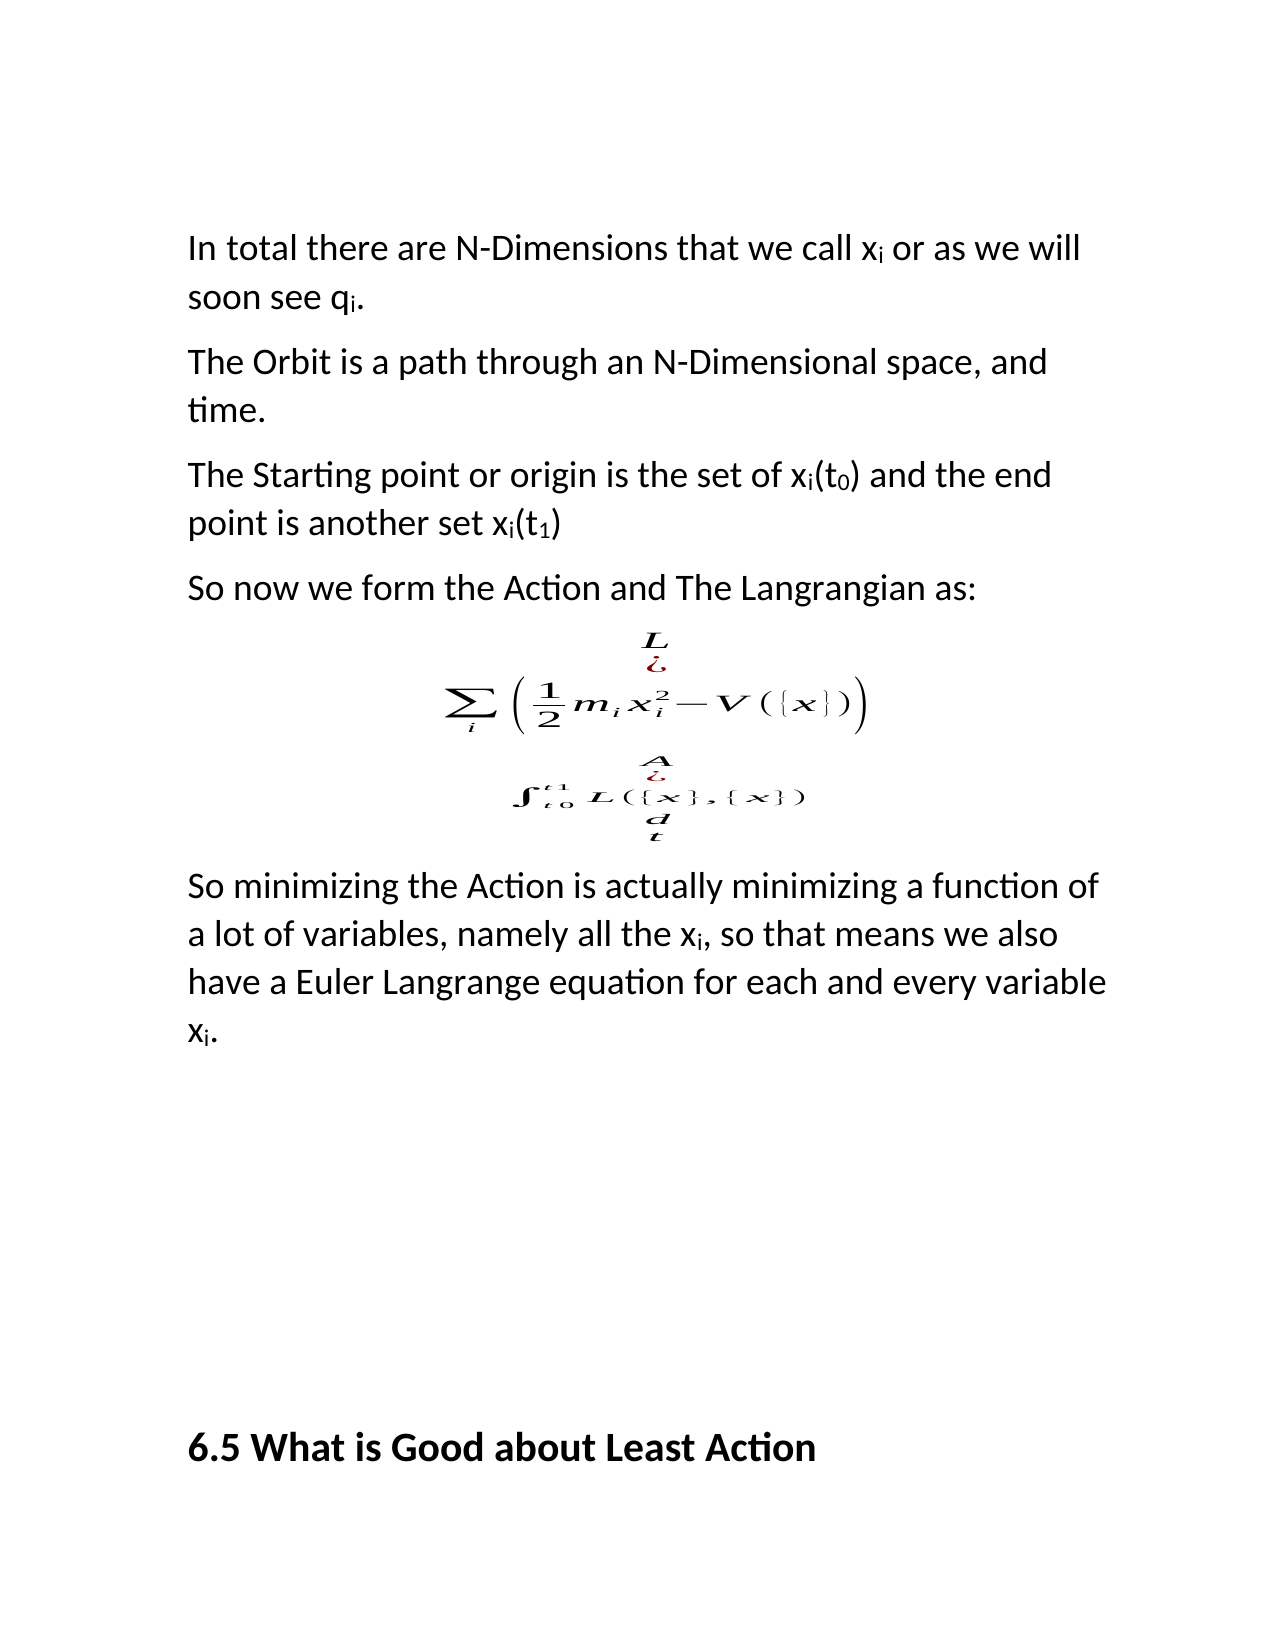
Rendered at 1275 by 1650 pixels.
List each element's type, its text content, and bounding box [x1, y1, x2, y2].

text 6.5 What is Good about Least Action [187, 1421, 1125, 1472]
text In total there are N-Dimensions that we call xi or as we will soon see qi. [187, 220, 1125, 319]
text So now we form the Action and The Langrangian as: [187, 564, 1125, 609]
text The Starting point or origin is the set of xi(t0) and the end point is another set xi(t1) [187, 451, 1125, 545]
text So minimizing the Action is actually minimizing a function of a lot of variables, namely all the xi, so that means we also have a Euler Langrange equation for each and every variable xi. [187, 862, 1125, 1052]
text The Orbit is a path through an N-Dimensional space, and time. [187, 338, 1125, 432]
